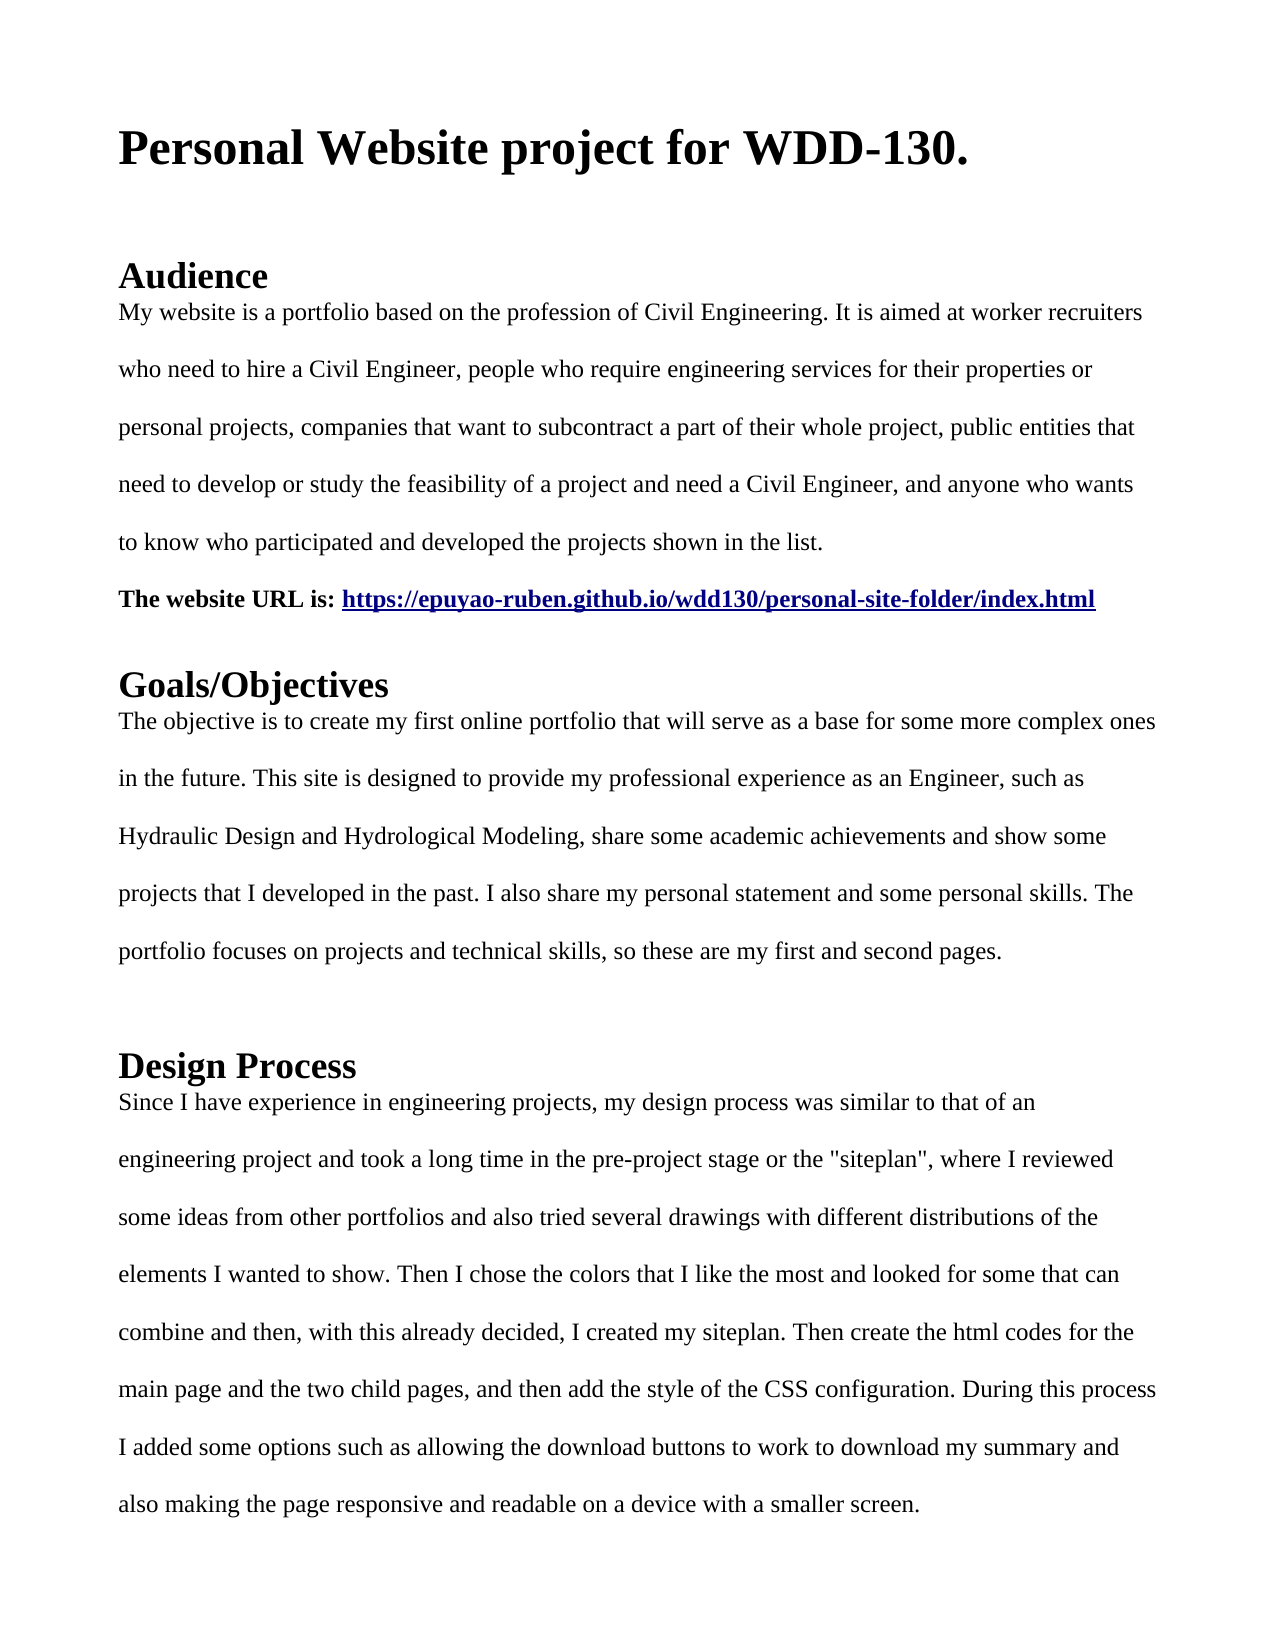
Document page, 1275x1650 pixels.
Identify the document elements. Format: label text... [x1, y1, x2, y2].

subtitle Audience [118, 254, 1157, 297]
text My website is a portfolio based on the profession of Civil Engineering. It is aimed at worker recruiters who need to hire a Civil Engineer, people who require engineering services for their properties or personal projects, companies that want to subcontract a part of their whole project, public entities that need to develop or study the feasibility of a project and need a Civil Engineer, and anyone who wants to know who participated and developed the projects shown in the list. [118, 297, 1157, 556]
text The objective is to create my first online portfolio that will serve as a base for some more complex ones in the future. This site is designed to provide my professional experience as an Engineer, such as Hydraulic Design and Hydrological Modeling, share some academic achievements and show some projects that I developed in the past. I also share my personal statement and some personal skills. The portfolio focuses on projects and technical skills, so these are my first and second pages. [118, 706, 1157, 965]
text The website URL is: https://epuyao-ruben.github.io/wdd130/personal-site-folder/index.html [118, 584, 1157, 613]
subtitle Design Process [118, 1044, 1157, 1087]
subtitle Personal Website project for WDD-130. [118, 118, 1157, 176]
subtitle Goals/Objectives [118, 663, 1157, 706]
text Since I have experience in engineering projects, my design process was similar to that of an engineering project and took a long time in the pre-project stage or the "siteplan", where I reviewed some ideas from other portfolios and also tried several drawings with different distributions of the elements I wanted to show. Then I chose the colors that I like the most and looked for some that can combine and then, with this already decided, I created my siteplan. Then create the html codes for the main page and the two child pages, and then add the style of the CSS configuration. During this process I added some options such as allowing the download buttons to work to download my summary and also making the page responsive and readable on a device with a smaller screen. [118, 1087, 1157, 1518]
